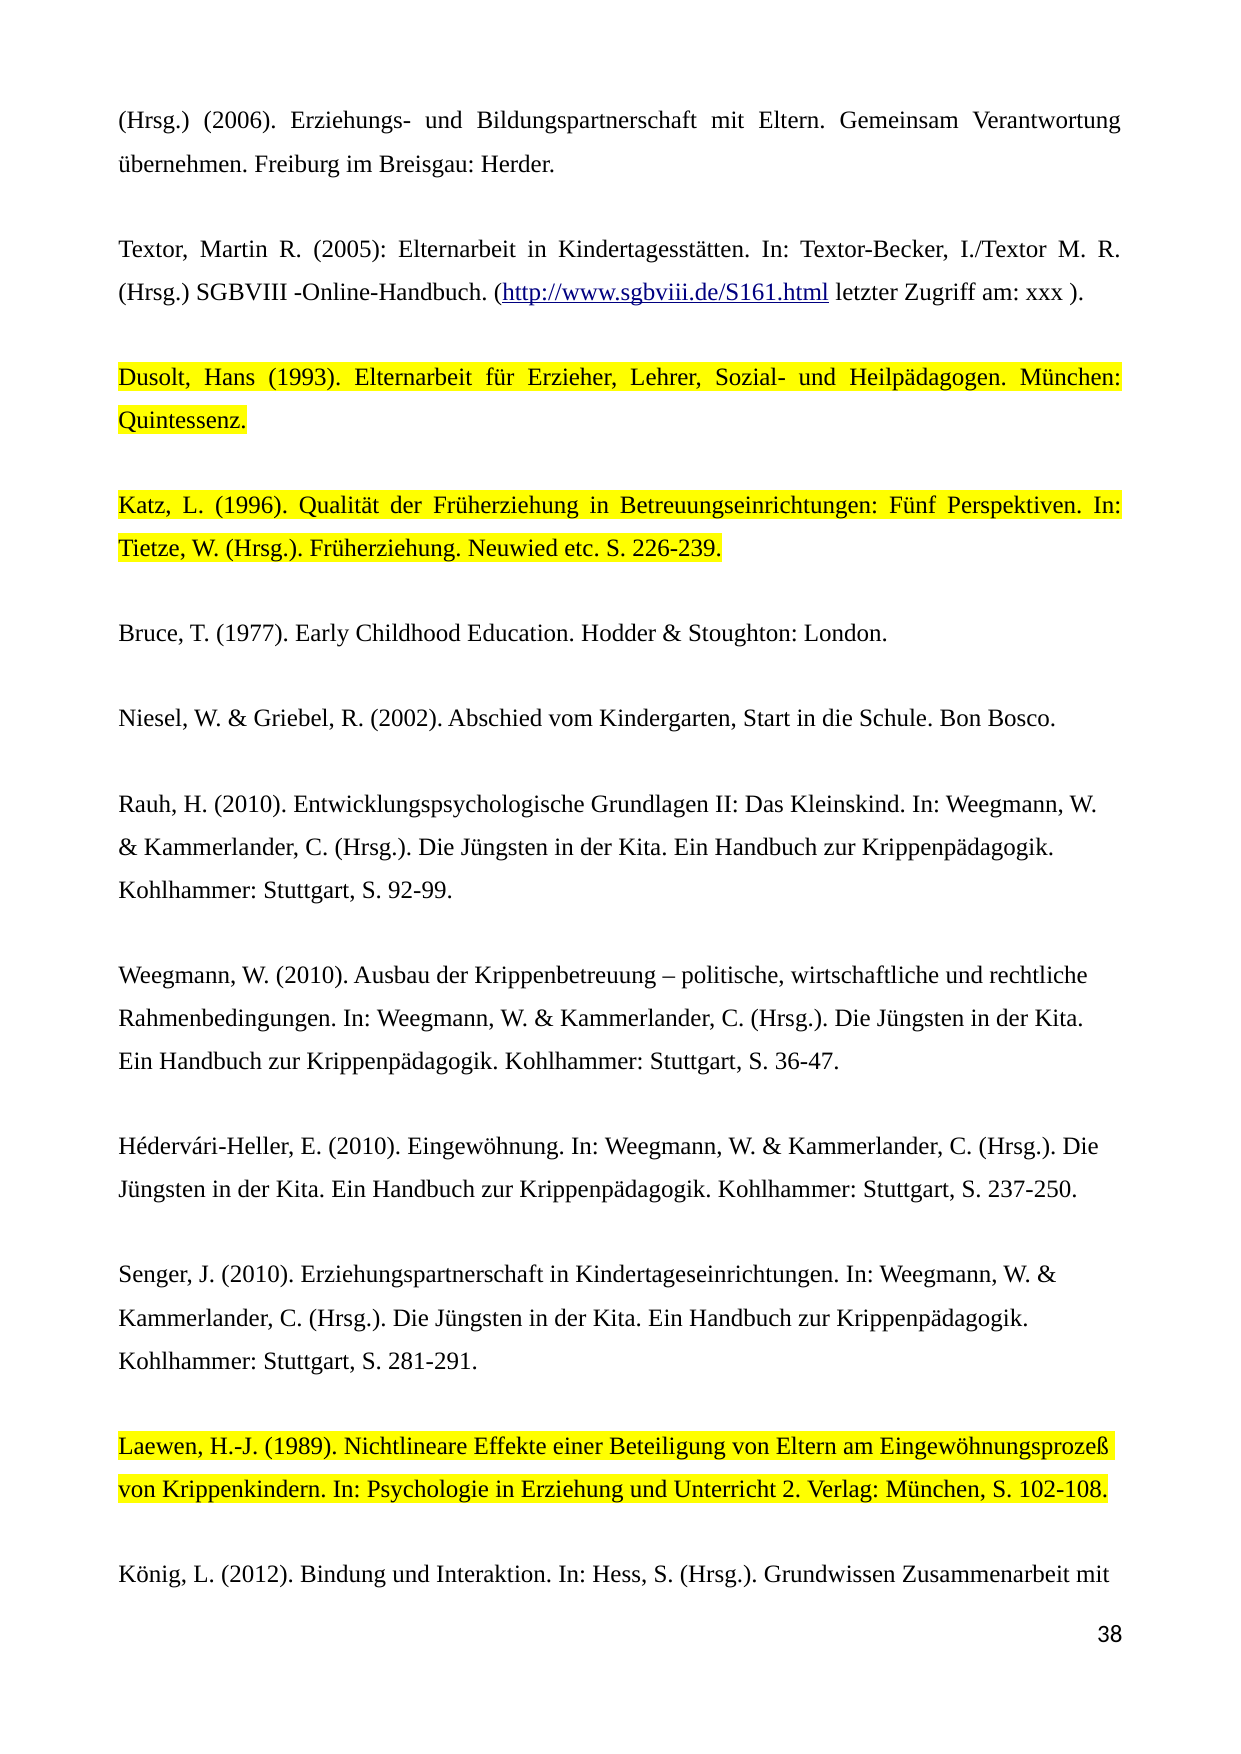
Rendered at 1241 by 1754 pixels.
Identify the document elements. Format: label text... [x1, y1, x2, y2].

text Bruce, T. (1977). Early Childhood Education. Hodder & Stoughton: London. [118, 618, 1122, 647]
text Weegmann, W. (2010). Ausbau der Krippenbetreuung – politische, wirtschaftliche und rechtliche Rahmenbedingungen. In: Weegmann, W. & Kammerlander, C. (Hrsg.). Die Jüngsten in der Kita. Ein Handbuch zur Krippenpädagogik. Kohlhammer: Stuttgart, S. 36-47. [118, 960, 1122, 1075]
text Niesel, W. & Griebel, R. (2002). Abschied vom Kindergarten, Start in die Schule. Bon Bosco. [118, 703, 1122, 732]
text König, L. (2012). Bindung und Interaktion. In: Hess, S. (Hrsg.). Grundwissen Zusammenarbeit mit [118, 1559, 1122, 1588]
text Katz, L. (1996). Qualität der Früherziehung in Betreuungseinrichtungen: Fünf Perspektiven. In: Tietze, W. (Hrsg.). Früherziehung. Neuwied etc. S. 226-239. [118, 490, 1122, 562]
text (Hrsg.) (2006). Erziehungs- und Bildungspartnerschaft mit Eltern. Gemeinsam Verantwortung übernehmen. Freiburg im Breisgau: Herder. [118, 106, 1122, 177]
text Senger, J. (2010). Erziehungspartnerschaft in Kindertageseinrichtungen. In: Weegmann, W. & Kammerlander, C. (Hrsg.). Die Jüngsten in der Kita. Ein Handbuch zur Krippenpädagogik. Kohlhammer: Stuttgart, S. 281-291. [118, 1259, 1122, 1374]
text Dusolt, Hans (1993). Elternarbeit für Erzieher, Lehrer, Sozial- und Heilpädagogen. München: Quintessenz. [118, 362, 1122, 434]
text Hédervári-Heller, E. (2010). Eingewöhnung. In: Weegmann, W. & Kammerlander, C. (Hrsg.). Die Jüngsten in der Kita. Ein Handbuch zur Krippenpädagogik. Kohlhammer: Stuttgart, S. 237-250. [118, 1131, 1122, 1203]
text Rauh, H. (2010). Entwicklungspsychologische Grundlagen II: Das Kleinskind. In: Weegmann, W. & Kammerlander, C. (Hrsg.). Die Jüngsten in der Kita. Ein Handbuch zur Krippenpädagogik. Kohlhammer: Stuttgart, S. 92-99. [118, 789, 1122, 904]
text Textor, Martin R. (2005): Elternarbeit in Kindertagesstätten. In: Textor-Becker, I./Textor M. R. (Hrsg.) SGBVIII -Online-Handbuch. (http://www.sgbviii.de/S161.html letzter Zugriff am: xxx ). [118, 234, 1122, 306]
text Laewen, H.-J. (1989). Nichtlineare Effekte einer Beteiligung von Eltern am Eingewöhnungsprozeß von Krippenkindern. In: Psychologie in Erziehung und Unterricht 2. Verlag: München, S. 102-108. [118, 1431, 1122, 1503]
